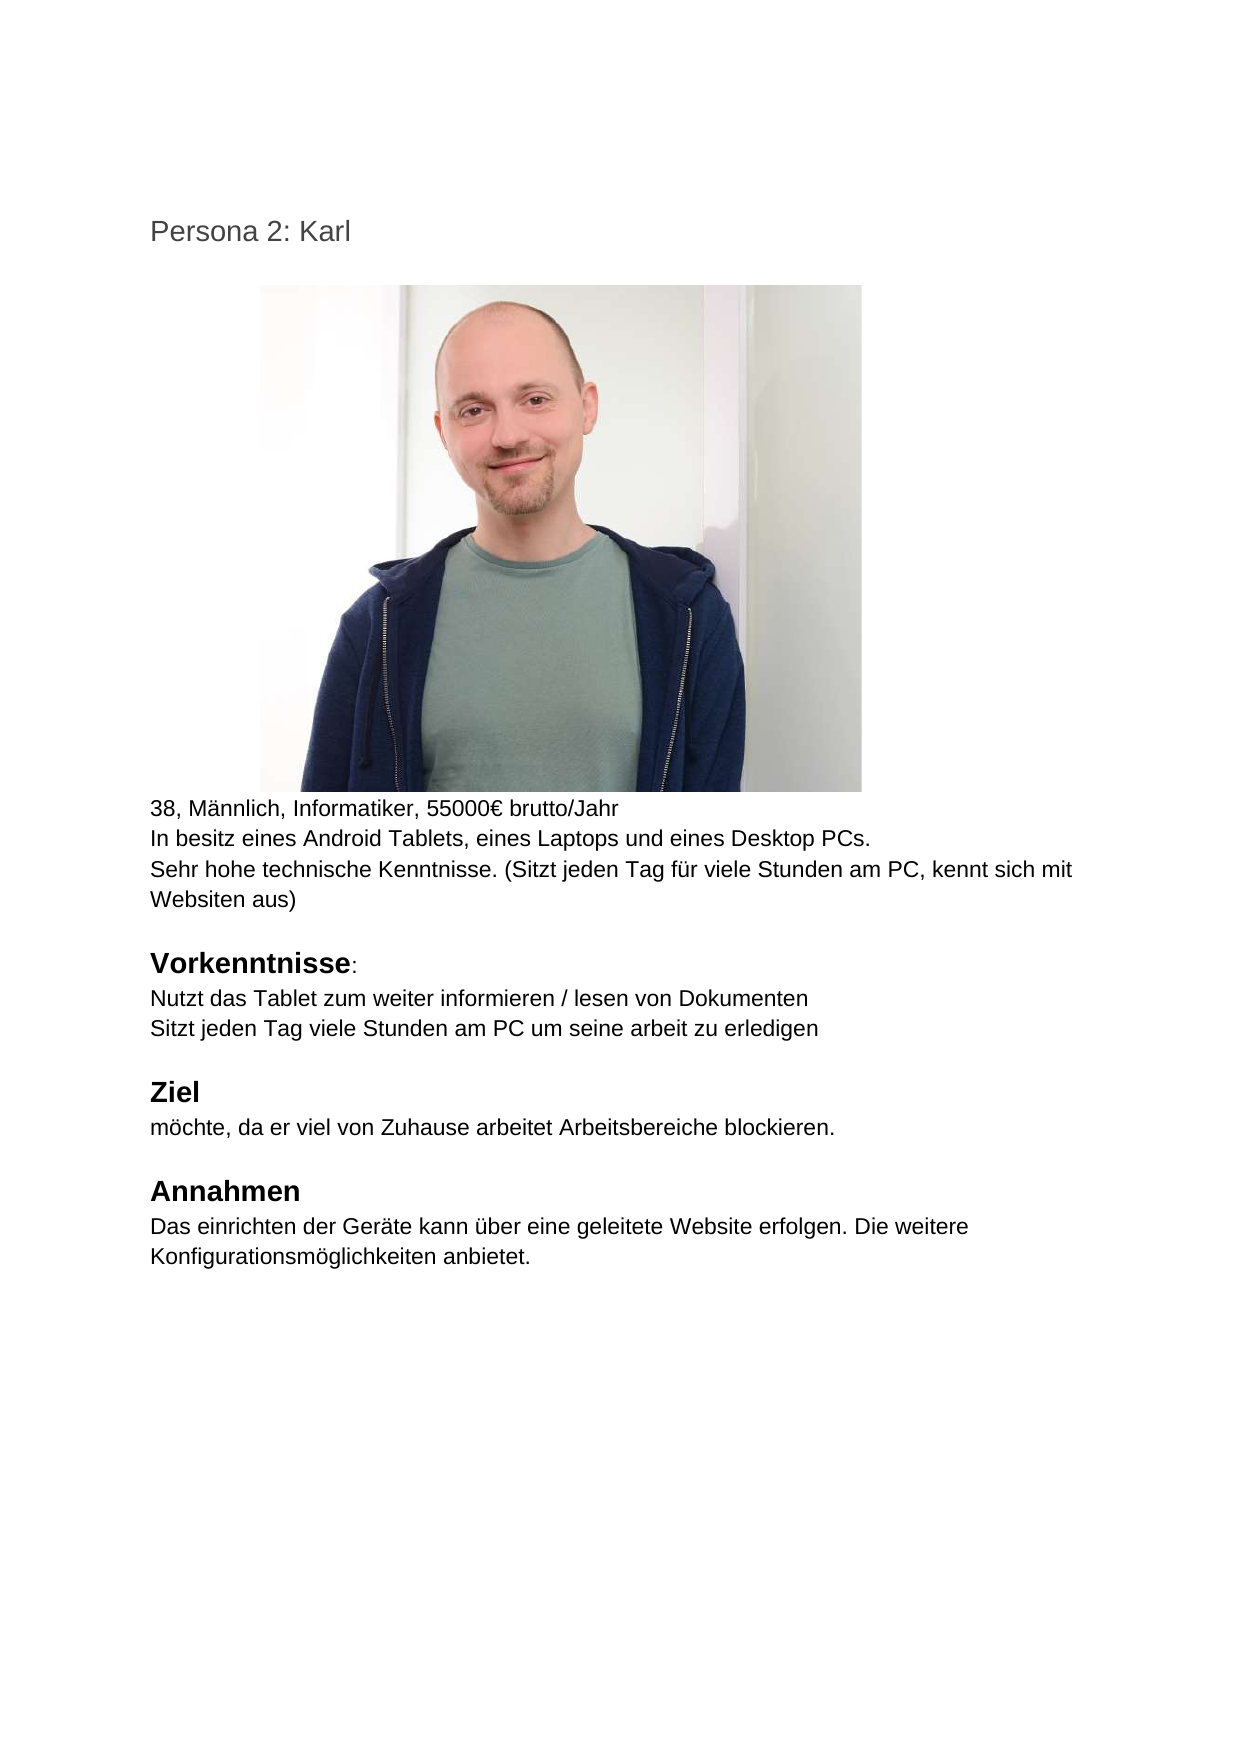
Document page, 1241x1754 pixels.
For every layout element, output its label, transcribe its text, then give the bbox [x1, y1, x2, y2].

text Das einrichten der Geräte kann über eine geleitete Website erfolgen. Die weitere Konfigurationsmöglichkeiten anbietet. [150, 1213, 1090, 1269]
text Sehr hohe technische Kenntnisse. (Sitzt jeden Tag für viele Stunden am PC, kennt sich mit Websiten aus) [150, 856, 1090, 912]
subtitle Persona 2: Karl [150, 213, 1090, 247]
text 38, Männlich, Informatiker, 55000€ brutto/Jahr [150, 795, 1090, 821]
picture [315, 285, 862, 792]
text Vorkenntnisse: [150, 946, 1090, 980]
text Sitzt jeden Tag viele Stunden am PC um seine arbeit zu erledigen [150, 1015, 1090, 1041]
text In besitz eines Android Tablets, eines Laptops und eines Desktop PCs. [150, 825, 1090, 852]
text möchte, da er viel von Zuhause arbeitet Arbeitsbereiche blockieren. [150, 1114, 1090, 1140]
text Annahmen [150, 1174, 1090, 1208]
text Nutzt das Tablet zum weiter informieren / lesen von Dokumenten [150, 985, 1090, 1011]
text Ziel [150, 1075, 1090, 1109]
